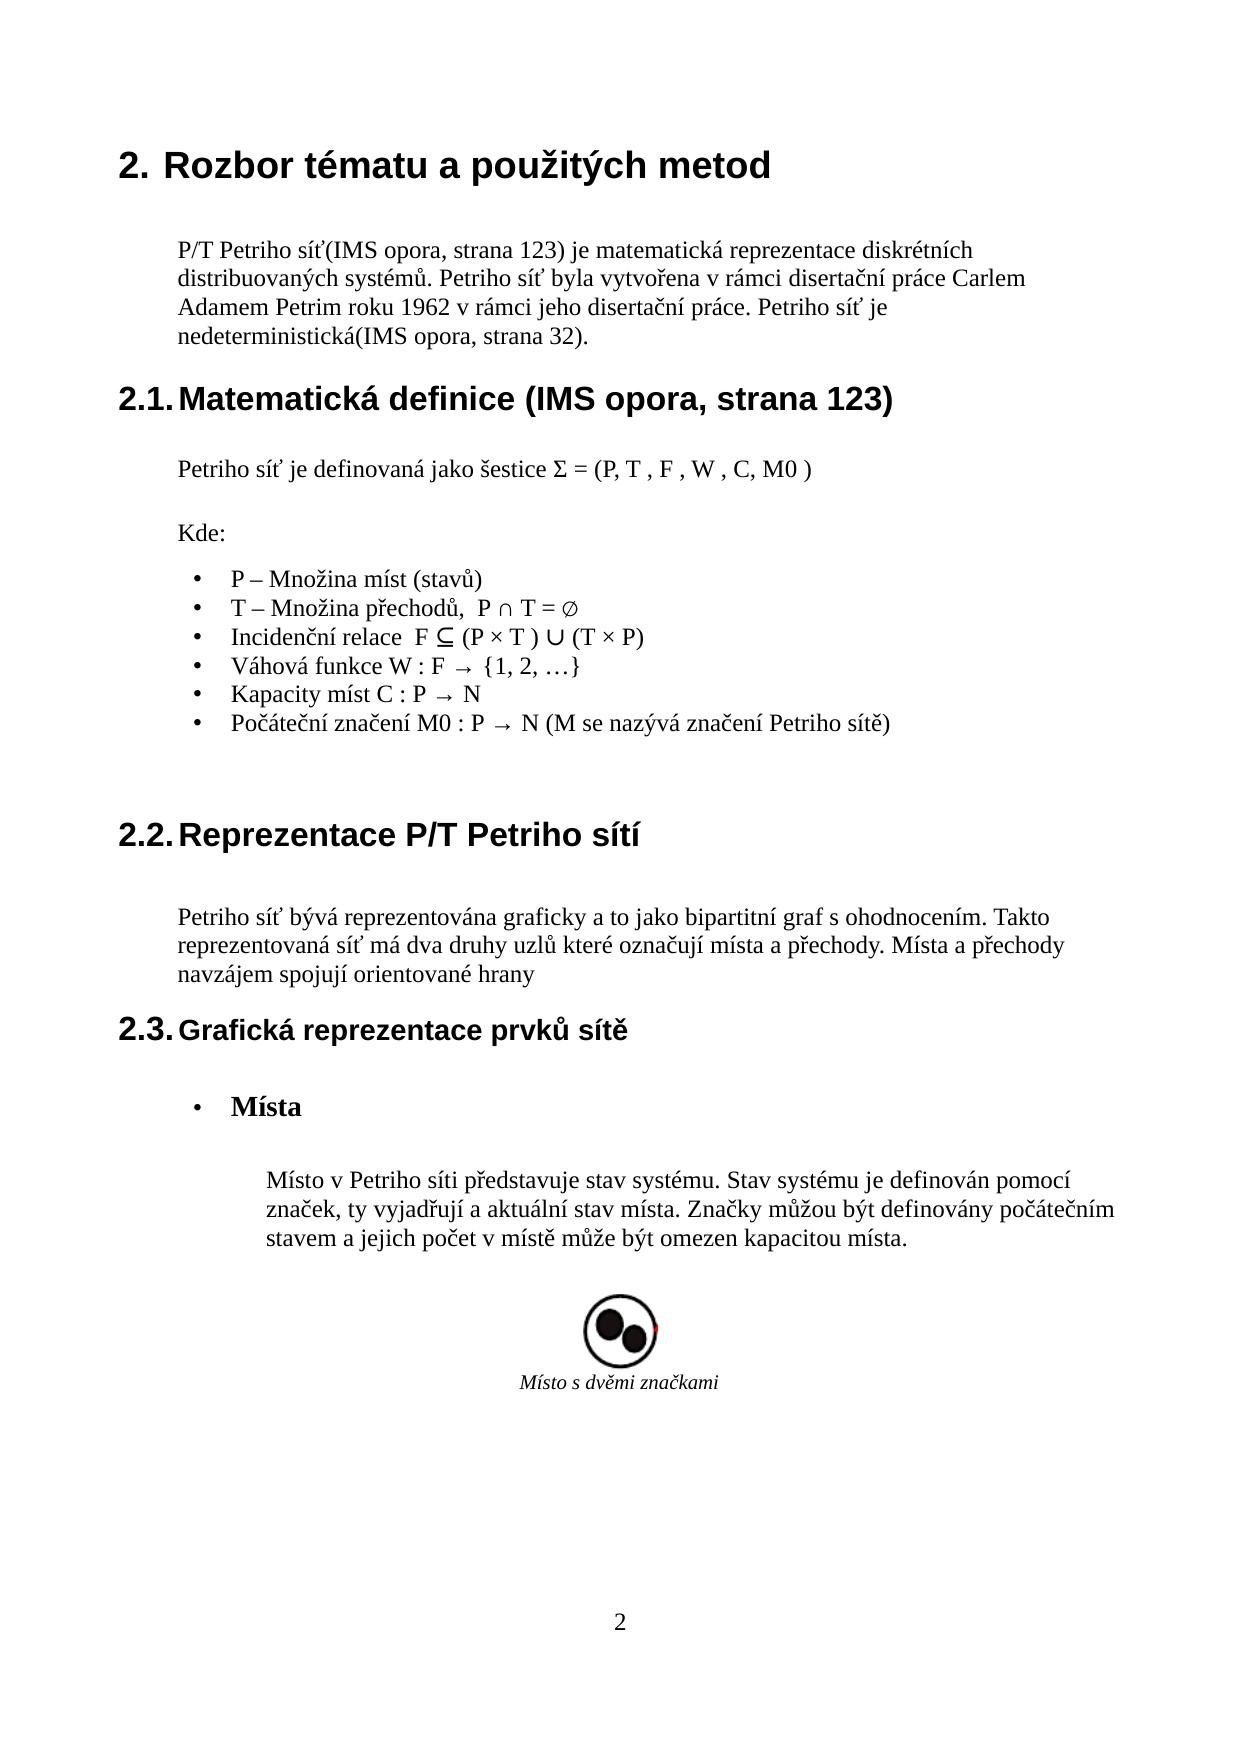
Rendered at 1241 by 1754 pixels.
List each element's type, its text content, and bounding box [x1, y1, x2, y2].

text P/T Petriho síť(IMS opora, strana 123) je matematická reprezentace diskrétních distribuovaných systémů. Petriho síť byla vytvořena v rámci disertační práce Carlem Adamem Petrim roku 1962 v rámci jeho disertační práce. Petriho síť je nedeterministická(IMS opora, strana 32). [177, 235, 1122, 350]
text Kde: [177, 518, 1122, 547]
list Incidenční relace F ⊆ (P × T ) ∪ (T × P) [193, 622, 1122, 651]
subtitle Matematická definice (IMS opora, strana 123) [118, 379, 1122, 418]
list Místa [193, 1089, 1122, 1123]
list Kapacity míst C : P → N [193, 679, 1122, 708]
picture [582, 1293, 658, 1371]
list P – Množina míst (stavů) [193, 564, 1122, 593]
text Petriho síť je definovaná jako šestice Σ = (P, T , F , W , C, M0 ) [177, 454, 1122, 483]
list T – Množina přechodů, P ∩ T = ∅ [193, 593, 1122, 622]
subtitle Reprezentace P/T Petriho sítí [118, 815, 1122, 854]
text Místo s dvěmi značkami [492, 1293, 748, 1394]
list Počáteční značení M0 : P → N (M se nazývá značení Petriho sítě) [193, 708, 1122, 737]
subtitle Rozbor tématu a použitých metod [118, 143, 1122, 187]
list Váhová funkce W : F → {1, 2, …} [193, 651, 1122, 679]
text Petriho síť bývá reprezentována graficky a to jako bipartitní graf s ohodnocením. Takto reprezentovaná síť má dva druhy uzlů které označují místa a přechody. Místa a přechody navzájem spojují orientované hrany [177, 902, 1122, 988]
text Místo v Petriho síti představuje stav systému. Stav systému je definován pomocí značek, ty vyjadřují a aktuální stav místa. Značky můžou být definovány počátečním stavem a jejich počet v místě může být omezen kapacitou místa. [266, 1165, 1122, 1251]
subtitle Grafická reprezentace prvků sítě [118, 1009, 1122, 1048]
